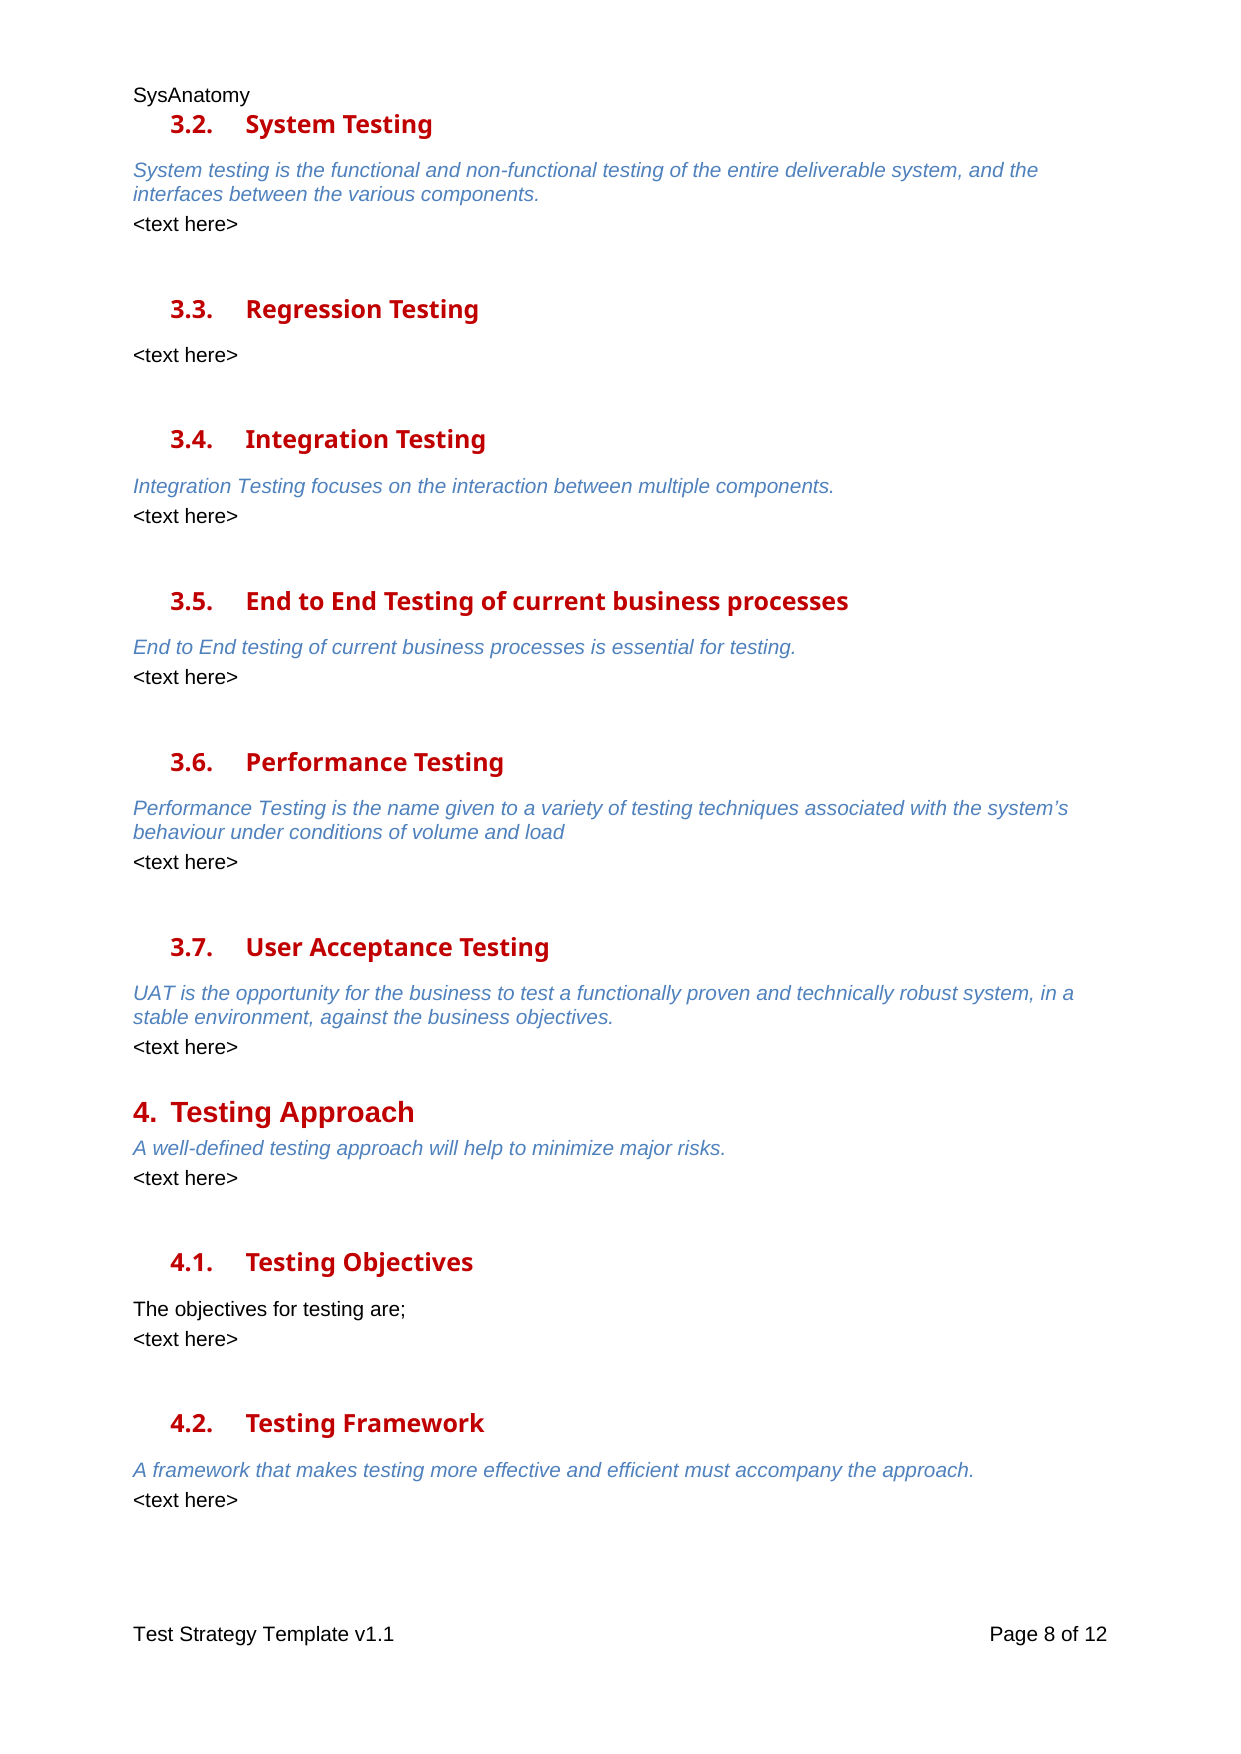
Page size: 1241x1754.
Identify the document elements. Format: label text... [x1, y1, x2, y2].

text System testing is the functional and non-functional testing of the entire deliverable system, and the interfaces between the various components. [133, 158, 1107, 206]
text <text here> [133, 504, 1107, 528]
subtitle Performance Testing [170, 744, 1107, 778]
subtitle User Acceptance Testing [170, 929, 1107, 963]
text <text here> [133, 1327, 1107, 1351]
subtitle Regression Testing [170, 291, 1107, 325]
text <text here> [133, 212, 1107, 236]
subtitle End to End Testing of current business processes [170, 583, 1107, 617]
text The objectives for testing are; [133, 1296, 1107, 1320]
text UAT is the opportunity for the business to test a functionally proven and technically robust system, in a stable environment, against the business objectives. [133, 981, 1107, 1029]
text Performance Testing is the name given to a variety of testing techniques associated with the system’s behaviour under conditions of volume and load [133, 796, 1107, 844]
text <text here> [133, 1035, 1107, 1059]
text <text here> [133, 665, 1107, 689]
subtitle System Testing [170, 106, 1107, 140]
text A well-defined testing approach will help to minimize major risks. [133, 1135, 1107, 1159]
text <text here> [133, 1488, 1107, 1512]
text A framework that makes testing more effective and efficient must accompany the approach. [133, 1457, 1107, 1481]
text End to End testing of current business processes is essential for testing. [133, 635, 1107, 659]
subtitle Integration Testing [170, 422, 1107, 456]
text <text here> [133, 343, 1107, 367]
subtitle Testing Objectives [170, 1245, 1107, 1279]
text <text here> [133, 850, 1107, 874]
subtitle Testing Approach [133, 1096, 1107, 1129]
text Integration Testing focuses on the interaction between multiple components. [133, 474, 1107, 498]
text <text here> [133, 1166, 1107, 1189]
subtitle Testing Framework [170, 1406, 1107, 1440]
